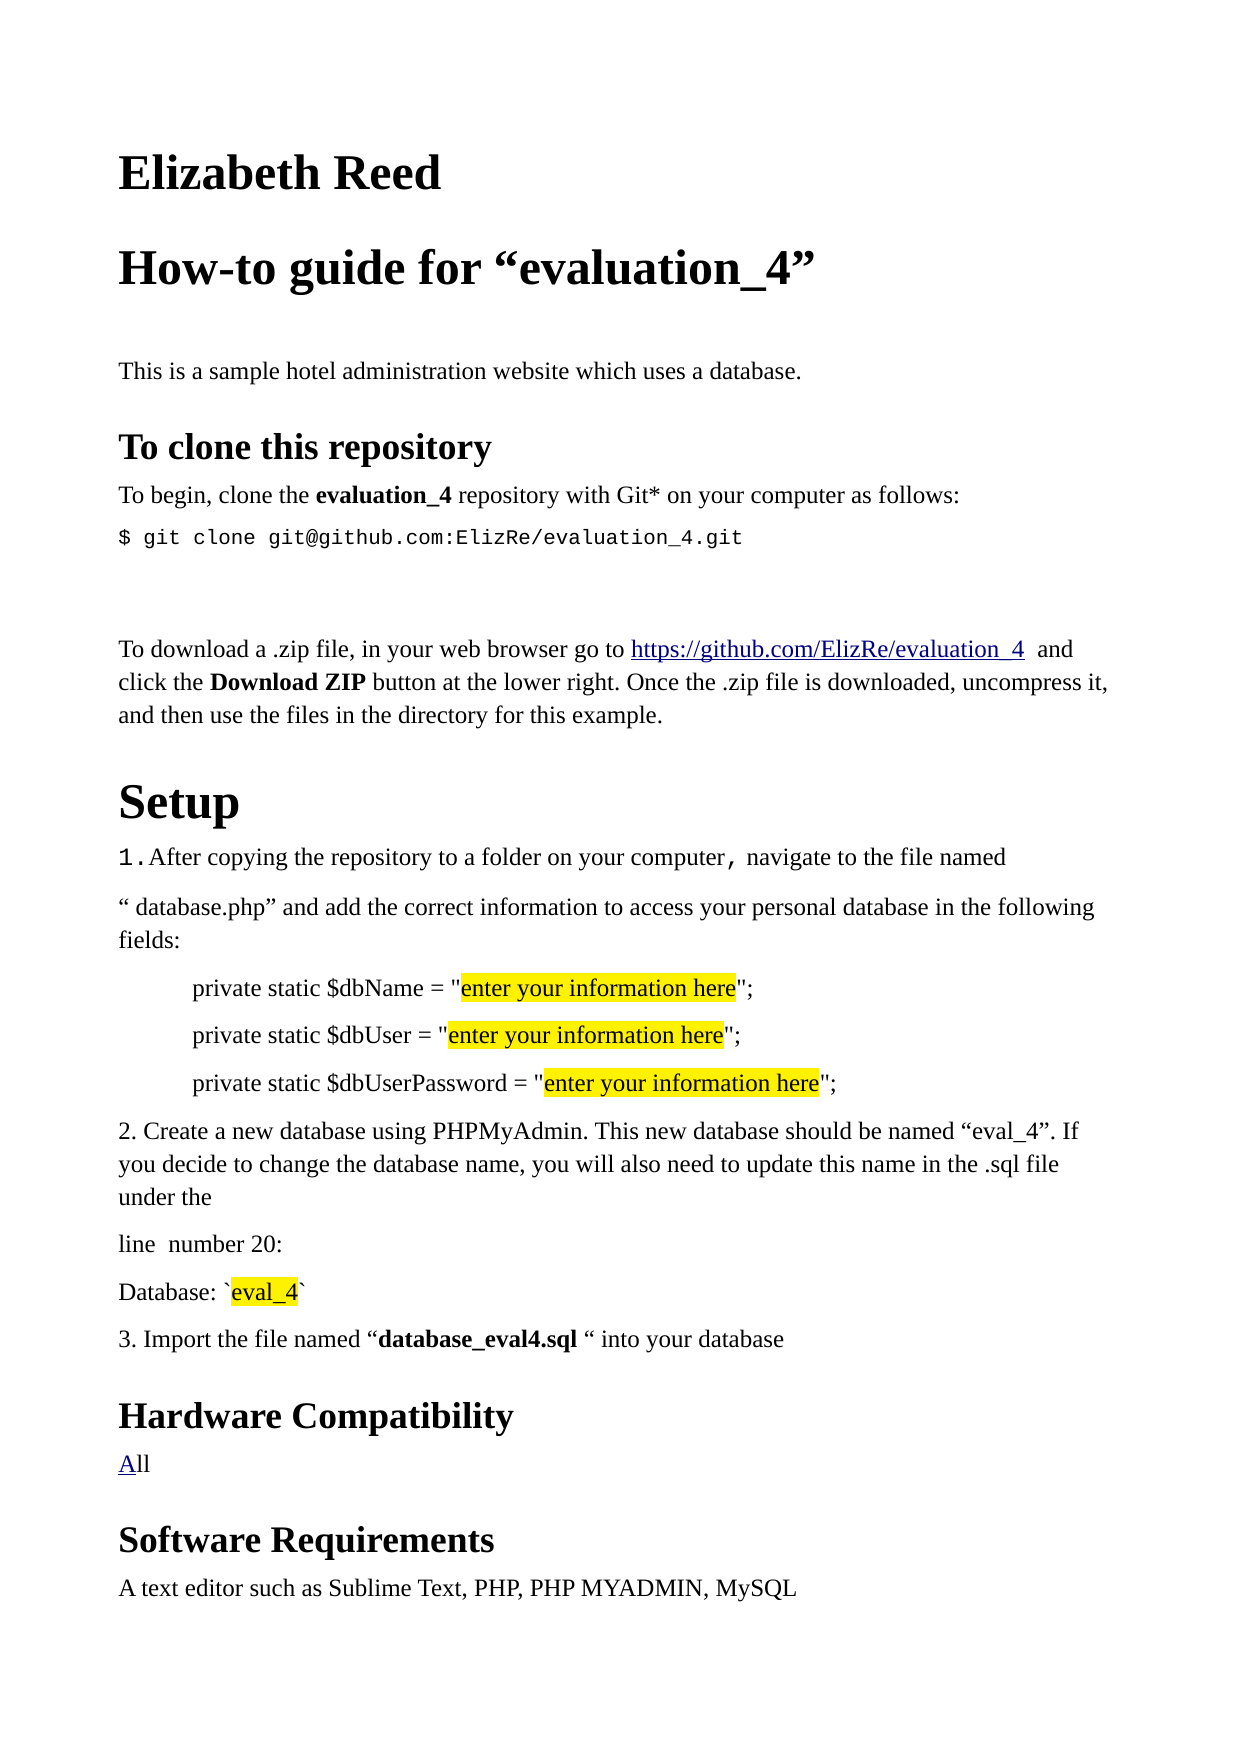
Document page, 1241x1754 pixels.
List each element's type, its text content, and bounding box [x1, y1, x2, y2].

text To begin, clone the evaluation_4 repository with Git* on your computer as follows: [118, 480, 1122, 508]
text A text editor such as Sublime Text, PHP, PHP MYADMIN, MySQL [118, 1573, 1122, 1601]
text Database: `eval_4` [118, 1277, 1122, 1306]
subtitle Software Requirements [118, 1517, 1122, 1560]
text “ database.php” and add the correct information to access your personal database in the following fields: [118, 892, 1122, 954]
text This is a sample hotel administration website which uses a database. [118, 356, 1122, 384]
subtitle Setup [118, 772, 1122, 830]
text line number 20: [118, 1229, 1122, 1258]
text private static $dbName = "enter your information here"; [118, 973, 1122, 1002]
text $ git clone git@github.com:ElizRe/evaluation_4.git [118, 527, 1122, 551]
subtitle To clone this repository [118, 424, 1122, 467]
text 1.After copying the repository to a folder on your computer, navigate to the file named [118, 842, 1122, 873]
subtitle Elizabeth Reed [118, 143, 1122, 201]
text All [118, 1449, 1122, 1477]
text private static $dbUserPassword = "enter your information here"; [118, 1068, 1122, 1097]
text 2. Create a new database using PHPMyAdmin. This new database should be named “eval_4”. If you decide to change the database name, you will also need to update this name in the .sql file under the [118, 1116, 1122, 1211]
subtitle Hardware Compatibility [118, 1393, 1122, 1436]
text To download a .zip file, in your web browser go to https://github.com/ElizRe/evaluation_4 and click the Download ZIP button at the lower right. Once the .zip file is downloaded, uncompress it, and then use the files in the directory for this example. [118, 634, 1122, 728]
text private static $dbUser = "enter your information here"; [118, 1021, 1122, 1049]
subtitle How-to guide for “evaluation_4” [118, 238, 1122, 296]
text 3. Import the file named “database_eval4.sql “ into your database [118, 1324, 1122, 1353]
